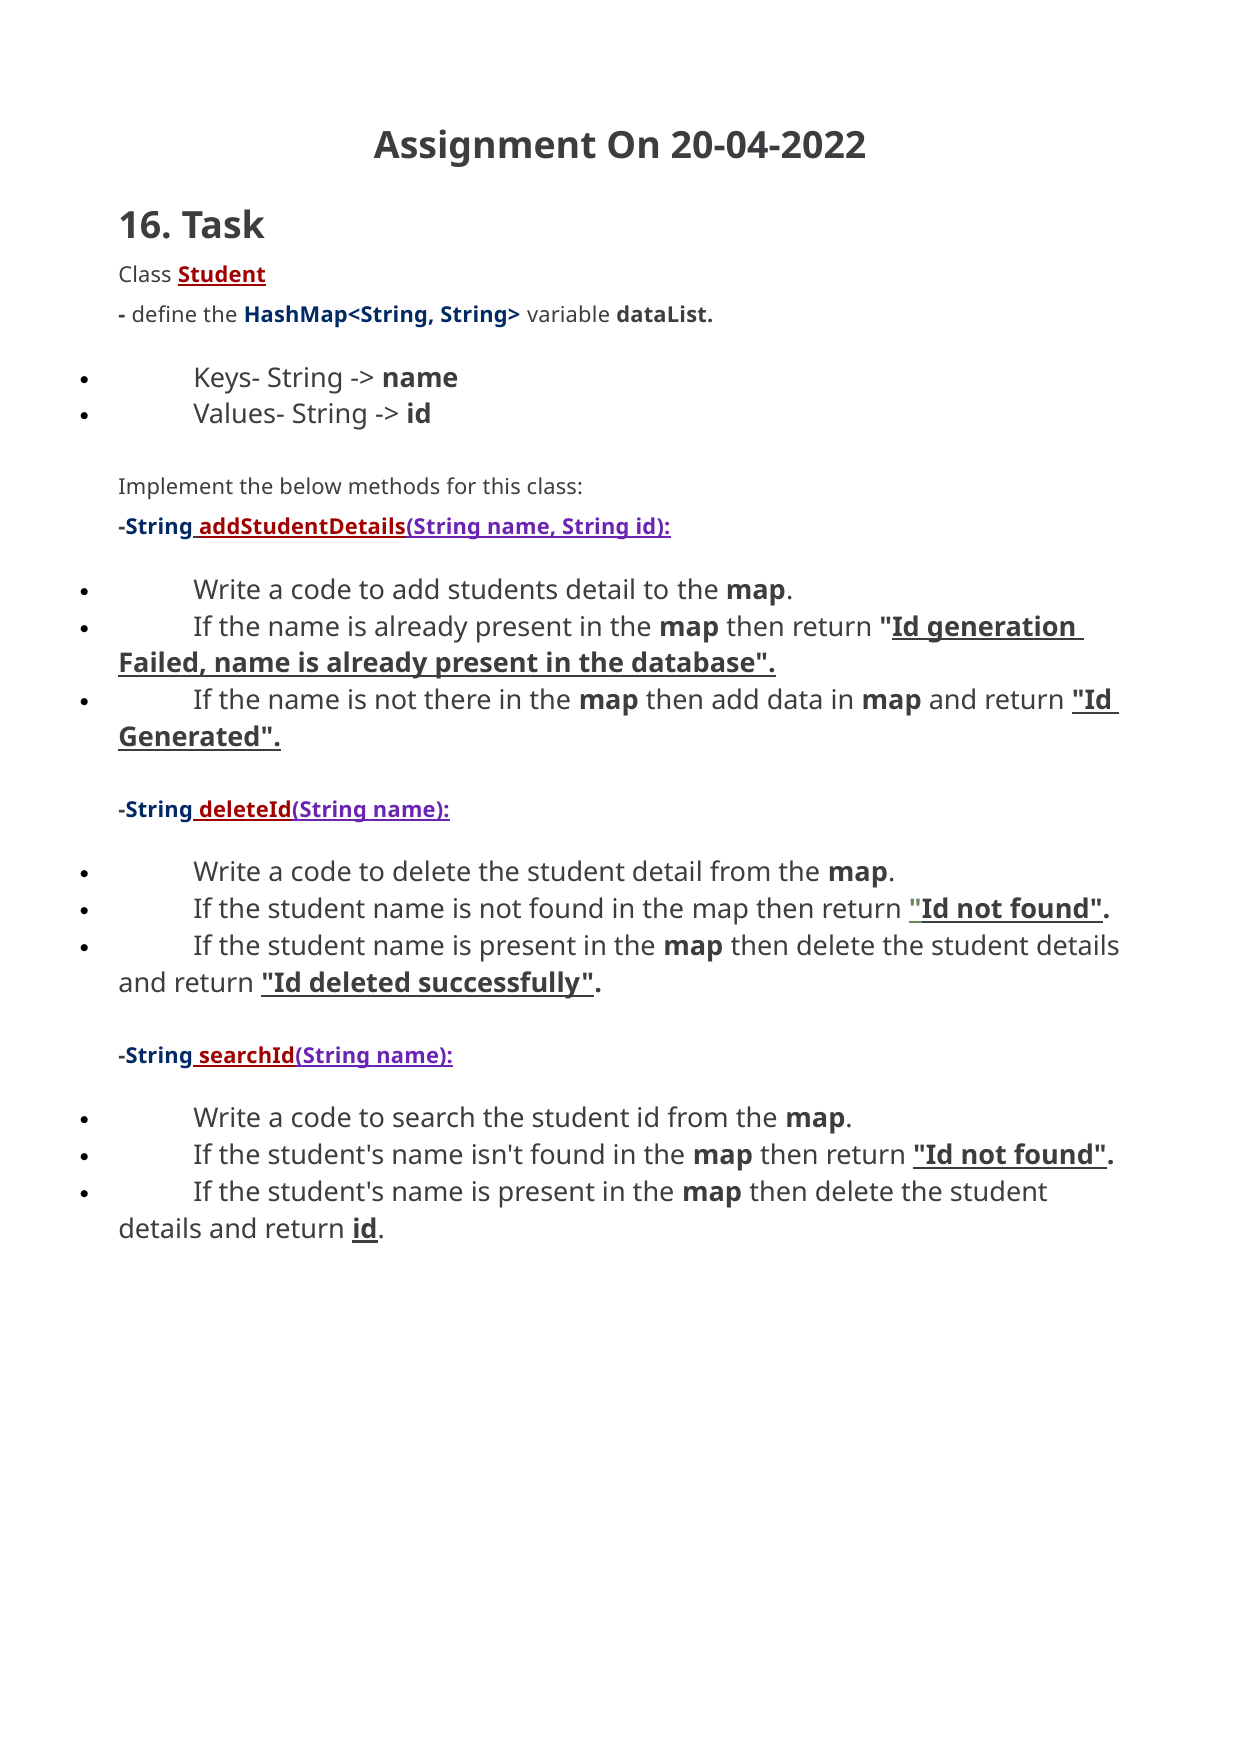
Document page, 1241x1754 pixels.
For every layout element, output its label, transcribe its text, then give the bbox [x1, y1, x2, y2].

list Write a code to delete the student detail from the map. [81, 853, 1122, 890]
list Write a code to search the student id from the map. [81, 1099, 1122, 1136]
subtitle 16. Task [118, 198, 1122, 249]
list If the student name is not found in the map then return "Id not found". [81, 890, 1122, 927]
list Write a code to add students detail to the map. [81, 570, 1122, 607]
subtitle Assignment On 20-04-2022 [118, 118, 1122, 169]
list If the student's name isn't found in the map then return "Id not found". [81, 1136, 1122, 1172]
text Class Student [118, 249, 1122, 289]
text -String searchId(String name): [118, 1029, 1122, 1069]
list If the name is not there in the map then add data in map and return "Id Generated". [81, 681, 1122, 754]
text -String deleteId(String name): [118, 784, 1122, 824]
text Implement the below methods for this class: [118, 461, 1122, 501]
list If the student's name is present in the map then delete the student details and return id. [81, 1172, 1122, 1246]
list Keys- String -> name [81, 358, 1122, 395]
list If the name is already present in the map then return "Id generation Failed, name is already present in the database". [81, 607, 1122, 681]
list If the student name is present in the map then delete the student details and return "Id deleted successfully". [81, 927, 1122, 1000]
list Values- String -> id [81, 395, 1122, 432]
text -String addStudentDetails(String name, String id): [118, 501, 1122, 541]
text - define the HashMap<String, String> variable dataList. [118, 289, 1122, 329]
